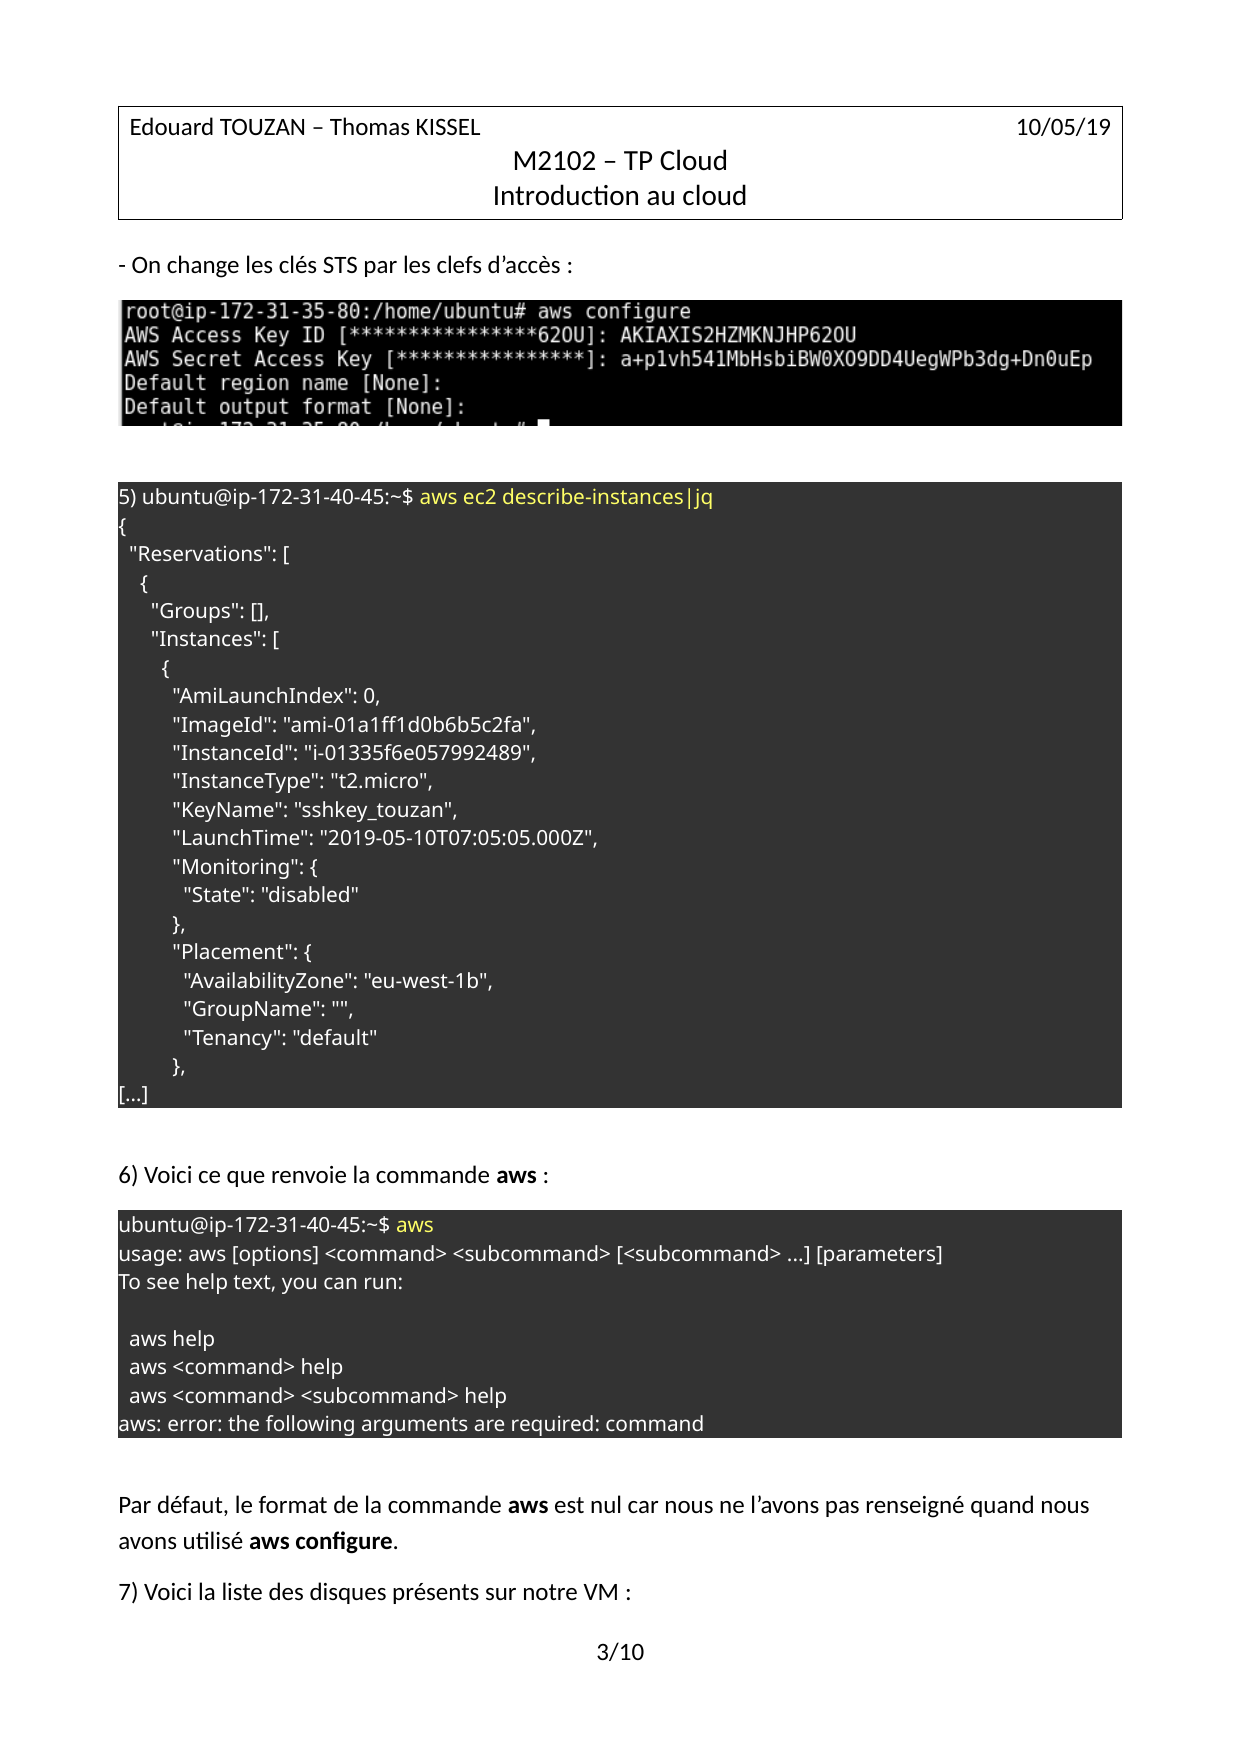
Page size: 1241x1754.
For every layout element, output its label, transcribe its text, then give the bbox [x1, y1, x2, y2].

text "State": "disabled" [359, 880, 1122, 909]
text { [126, 511, 1122, 539]
text 6) Voici ce que renvoie la commande aws : [118, 1159, 1122, 1189]
text }, [186, 909, 1122, 937]
text "AmiLaunchIndex": 0, [381, 681, 1122, 710]
text { [148, 568, 1122, 596]
text […] [118, 1079, 1122, 1108]
text aws: error: the following arguments are required: command [705, 1409, 1122, 1438]
text "Groups": [], [269, 596, 1122, 624]
text aws help [215, 1324, 1122, 1352]
text - On change les clés STS par les clefs d’accès : [118, 249, 1122, 280]
picture [118, 300, 1123, 426]
text "InstanceId": "i-01335f6e057992489", [536, 738, 1122, 767]
text "Reservations": [ [289, 539, 1122, 568]
text "ImageId": "ami-01a1ff1d0b6b5c2fa", [536, 710, 1122, 738]
text "GroupName": "", [354, 994, 1122, 1023]
text "Instances": [ [118, 624, 1122, 653]
text "KeyName": "sshkey_touzan", [458, 795, 1122, 823]
text }, [186, 1051, 1122, 1079]
text 5) ubuntu@ip-172-31-40-45:~$ aws ec2 describe-instances|jq [713, 482, 1122, 511]
text aws <command> <subcommand> help [507, 1381, 1122, 1409]
text "LaunchTime": "2019-05-10T07:05:05.000Z", [118, 823, 1122, 852]
text "Tenancy": "default" [378, 1023, 1122, 1051]
text "Placement": { [312, 937, 1122, 966]
text aws <command> help [118, 1352, 1122, 1381]
text "InstanceType": "t2.micro", [433, 767, 1122, 795]
text "Monitoring": { [318, 852, 1122, 880]
text { [169, 653, 1122, 681]
text To see help text, you can run: [403, 1267, 1122, 1296]
text ubuntu@ip-172-31-40-45:~$ aws [434, 1210, 1122, 1239]
text "AvailabilityZone": "eu-west-1b", [493, 966, 1122, 994]
text 7) Voici la liste des disques présents sur notre VM : [118, 1577, 1122, 1607]
text Par défaut, le format de la commande aws est nul car nous ne l’avons pas renseigné quand nous avons utilisé aws configure. [118, 1489, 1122, 1556]
text usage: aws [options] <command> <subcommand> [<subcommand> ...] [parameters] [944, 1239, 1122, 1267]
